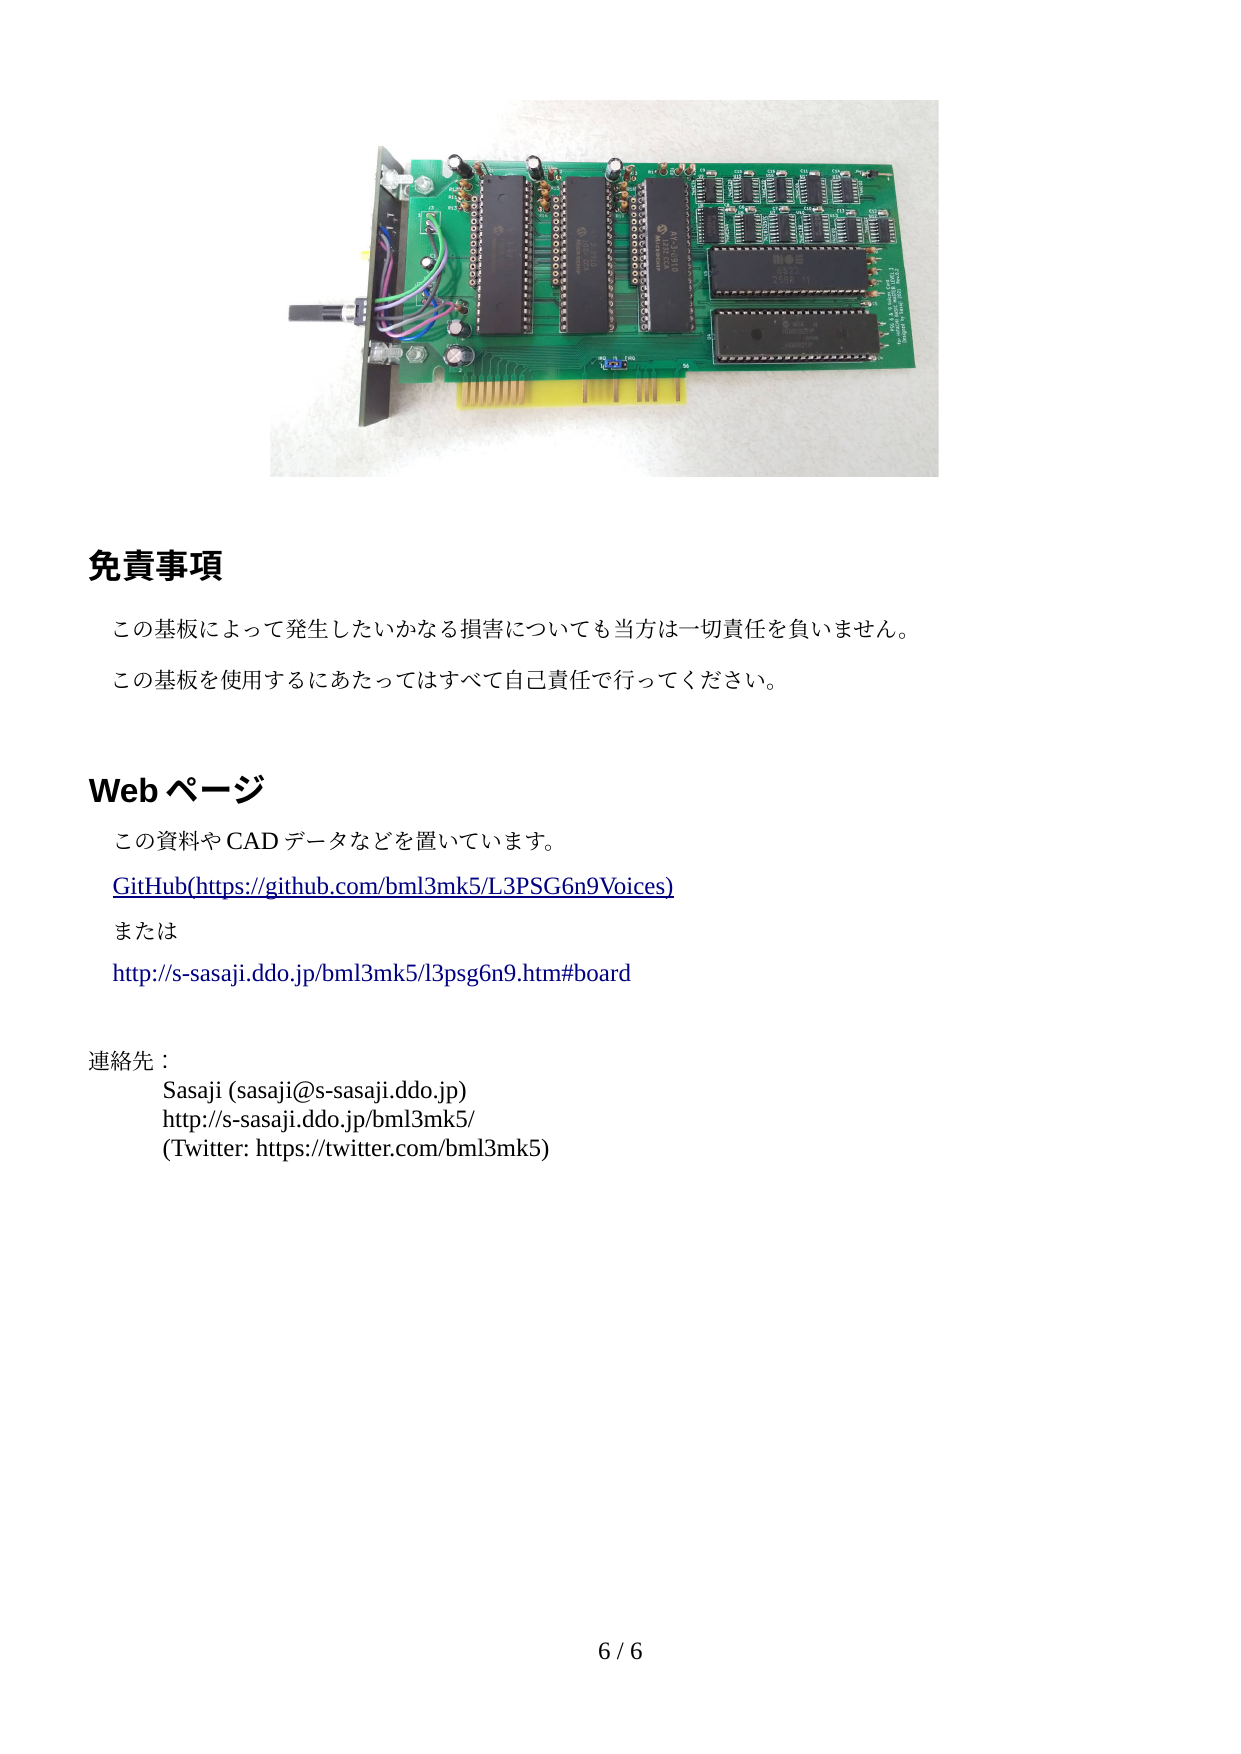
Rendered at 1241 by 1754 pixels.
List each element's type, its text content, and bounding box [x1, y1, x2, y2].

text Sasaji (sasaji@s-sasaji.ddo.jp) [162, 1076, 1152, 1104]
subtitle 免責事項 [88, 540, 1152, 588]
text この基板を使用するにあたってはすべて自己責任で行ってください。 [88, 663, 1152, 694]
picture [270, 100, 939, 477]
text この資料やCADデータなどを置いています。 [112, 824, 1152, 856]
text または [112, 914, 1152, 946]
text http://s-sasaji.ddo.jp/bml3mk5/l3psg6n9.htm#board [112, 958, 1152, 987]
text 連絡先： [88, 1044, 1152, 1076]
text この基板によって発生したいかなる損害についても当方は一切責任を負いません。 [88, 612, 1152, 644]
subtitle Webページ [88, 763, 1152, 812]
text (Twitter: https://twitter.com/bml3mk5) [162, 1133, 1152, 1162]
text http://s-sasaji.ddo.jp/bml3mk5/ [162, 1104, 1152, 1133]
text GitHub(https://github.com/bml3mk5/L3PSG6n9Voices) [112, 871, 1152, 900]
